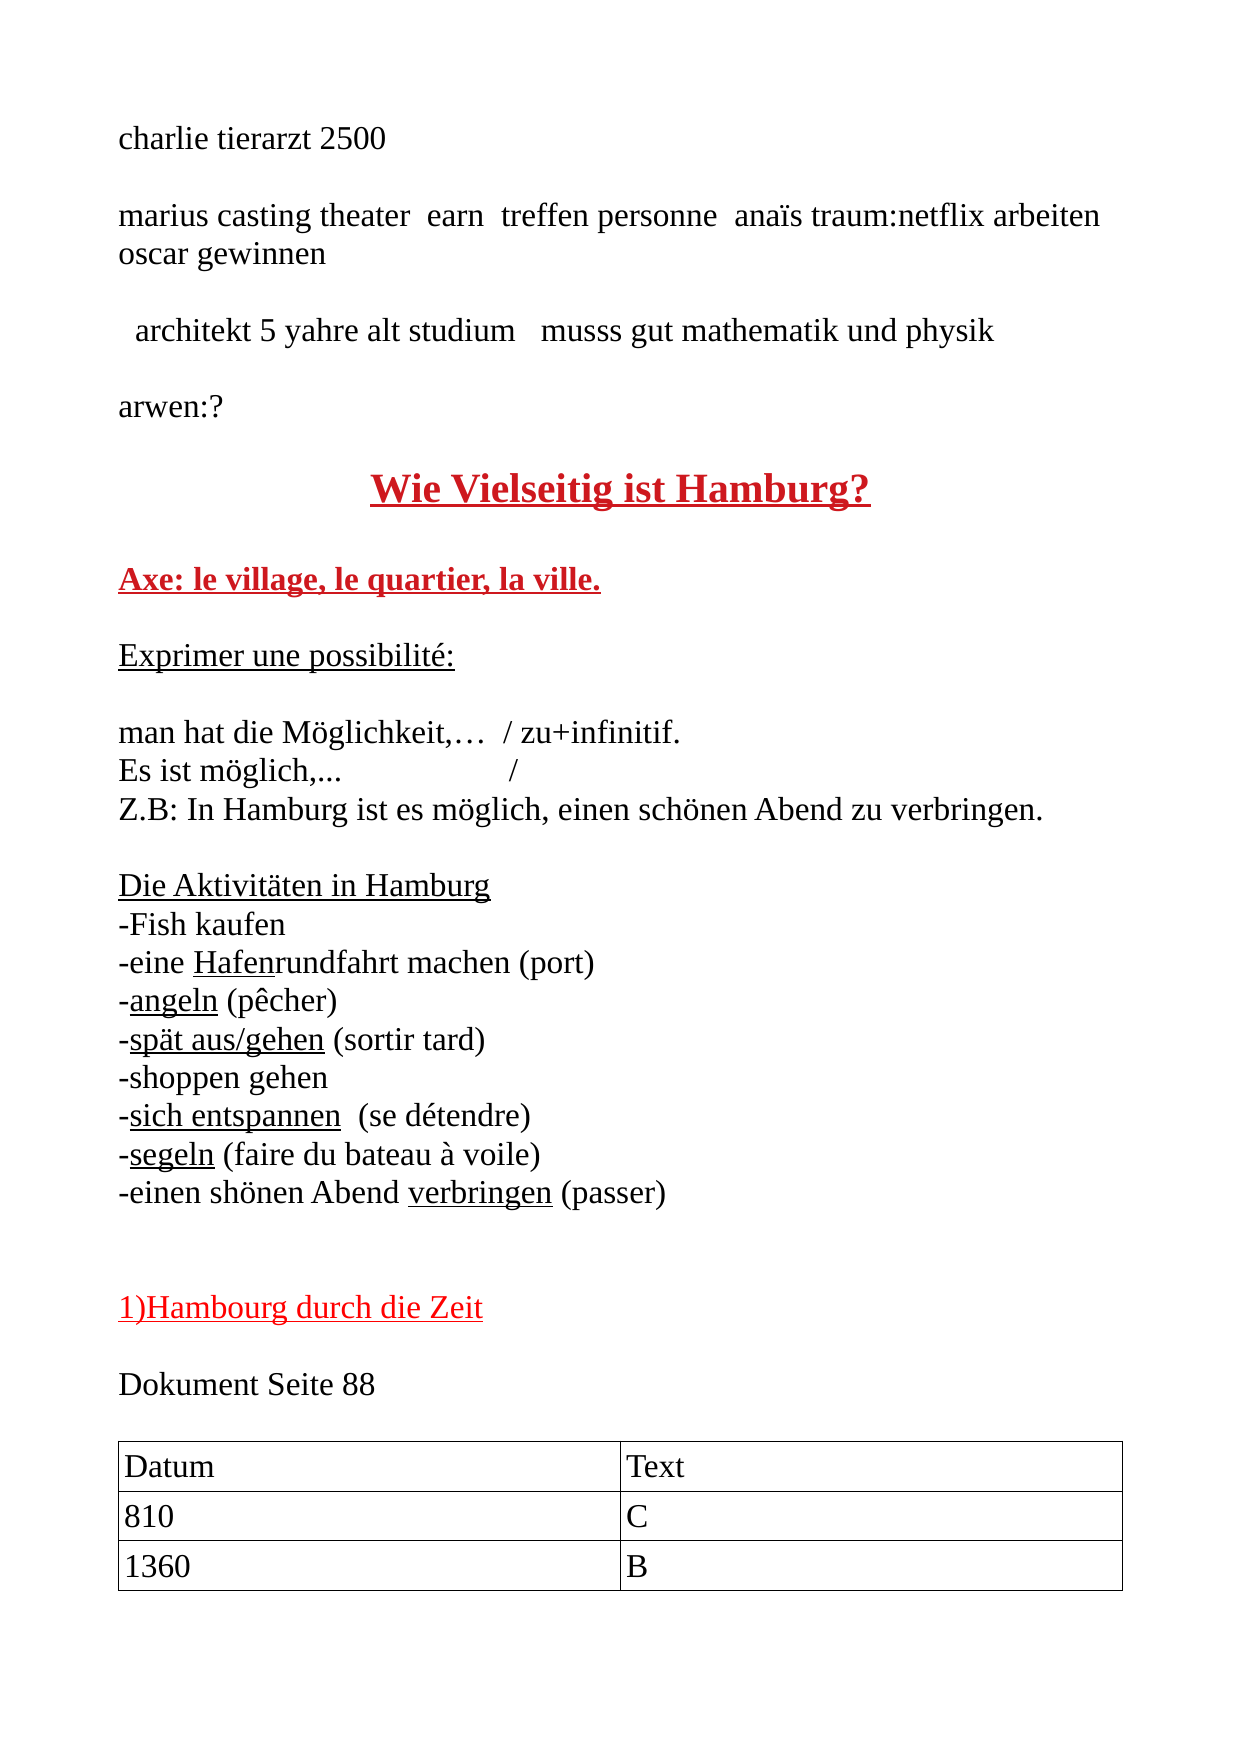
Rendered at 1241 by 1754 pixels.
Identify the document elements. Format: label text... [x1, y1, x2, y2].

text Exprimer une possibilité: [118, 636, 1122, 674]
text architekt 5 yahre alt studium musss gut mathematik und physik [118, 310, 1122, 348]
text 1)Hambourg durch die Zeit [118, 1287, 1122, 1326]
text -sich entspannen (se détendre) [118, 1096, 1122, 1134]
table_cell C [621, 1492, 1122, 1540]
text -eine Hafenrundfahrt machen (port) [118, 942, 1122, 981]
text -einen shönen Abend verbringen (passer) [118, 1172, 1122, 1211]
table_header Text [621, 1442, 1122, 1491]
text -segeln (faire du bateau à voile) [118, 1134, 1122, 1172]
text charlie tierarzt 2500 [118, 118, 1122, 156]
text -Fish kaufen [118, 904, 1122, 942]
text Wie Vielseitig ist Hamburg? [118, 463, 1122, 511]
text -spät aus/gehen (sortir tard) [118, 1019, 1122, 1057]
table_header Datum [119, 1442, 620, 1491]
text marius casting theater earn treffen personne anaïs traum:netflix arbeiten oscar gewinnen [118, 195, 1122, 271]
table_cell 1360 [119, 1541, 620, 1590]
text Es ist möglich,... / [118, 751, 1122, 789]
table_cell B [621, 1541, 1122, 1590]
text Z.B: In Hamburg ist es möglich, einen schönen Abend zu verbringen. [118, 789, 1122, 827]
text Axe: le village, le quartier, la ville. [118, 559, 1122, 597]
text Dokument Seite 88 [118, 1364, 1122, 1402]
text -angeln (pêcher) [118, 981, 1122, 1019]
text man hat die Möglichkeit,… / zu+infinitif. [118, 712, 1122, 751]
table_cell 810 [119, 1492, 620, 1540]
text Die Aktivitäten in Hamburg [118, 866, 1122, 904]
text -shoppen gehen [118, 1057, 1122, 1096]
text arwen:? [118, 386, 1122, 425]
